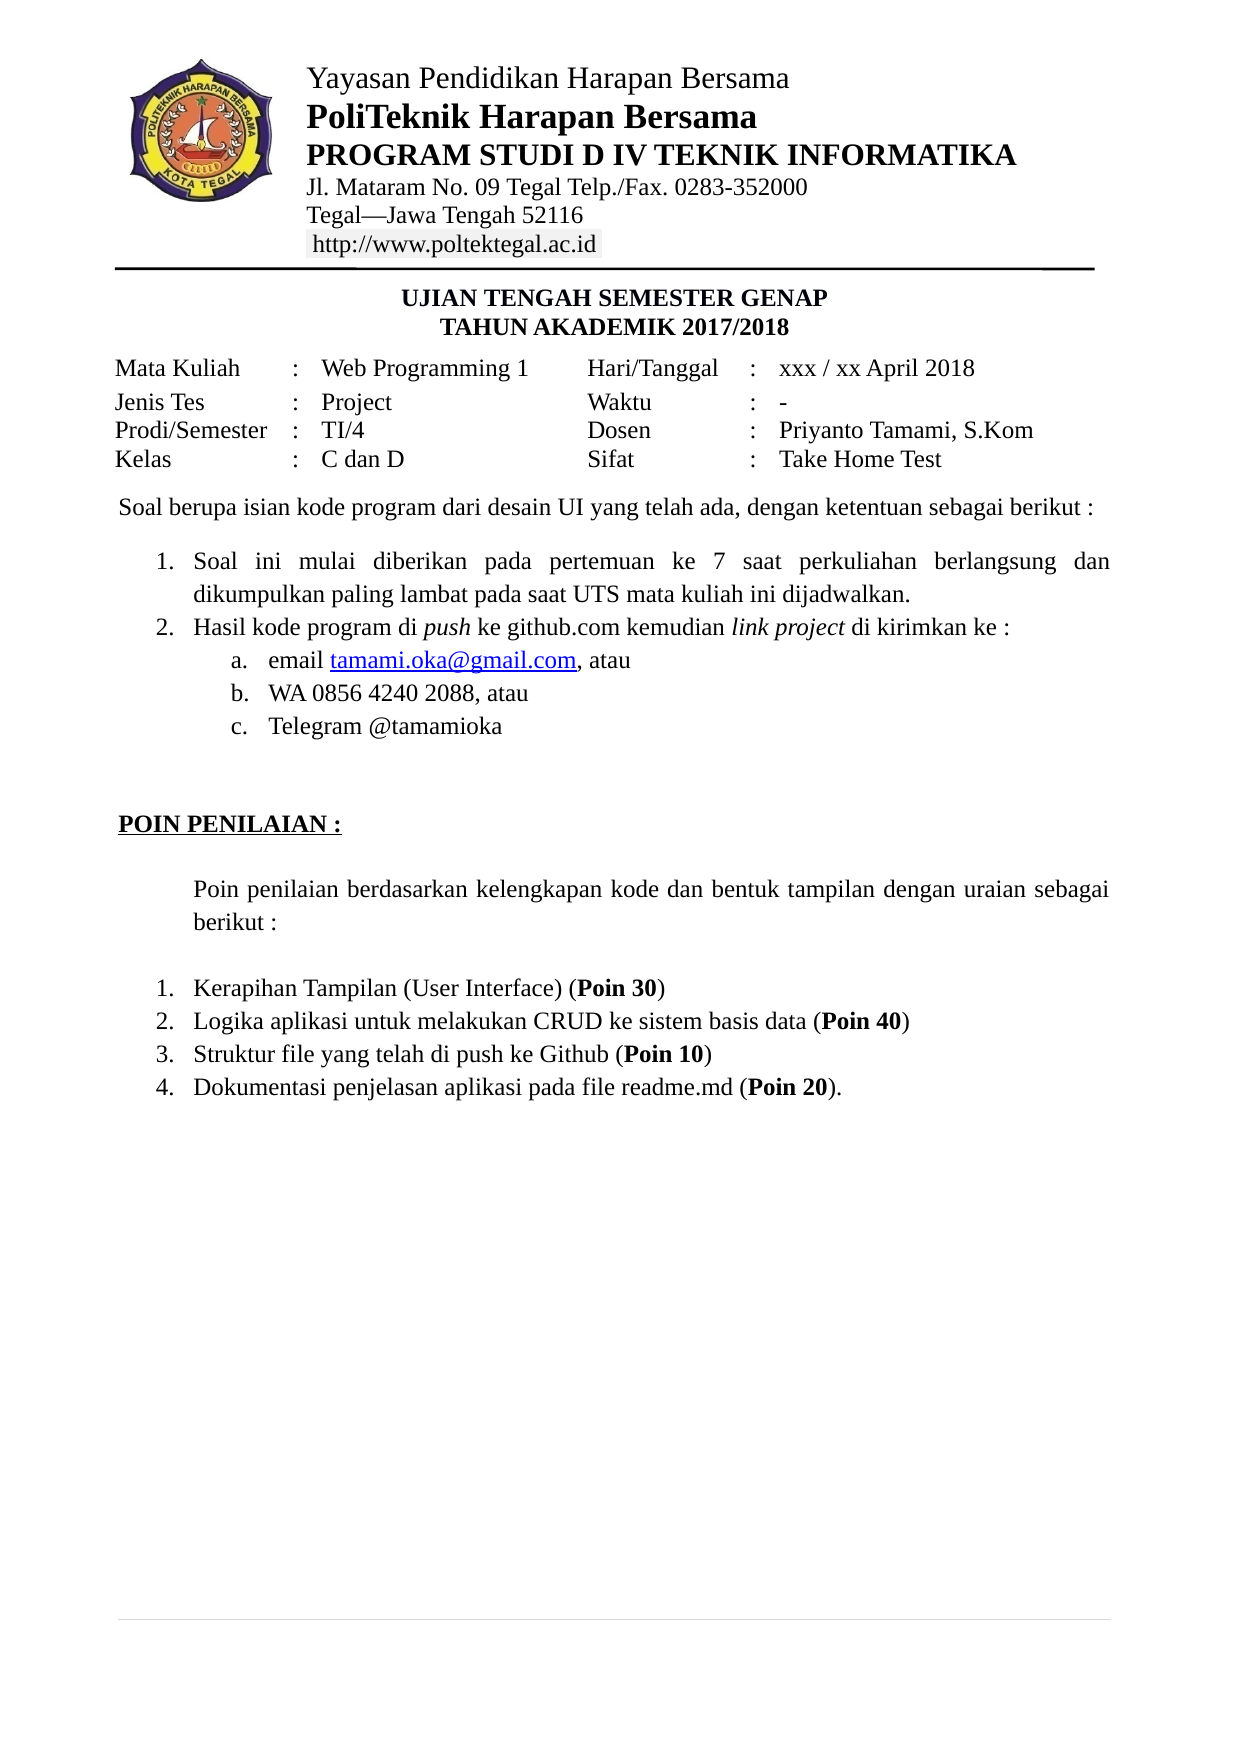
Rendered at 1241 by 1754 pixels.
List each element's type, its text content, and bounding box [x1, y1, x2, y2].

table_cell TI/4 [310, 416, 576, 444]
table_cell : [738, 387, 768, 416]
list Struktur file yang telah di push ke Github (Poin 10) [156, 1039, 1111, 1068]
table_cell : [738, 416, 768, 444]
table_cell : [280, 416, 310, 444]
list POIN PENILAIAN : [118, 809, 1111, 837]
table_cell Prodi/Semester [103, 416, 280, 444]
list Logika aplikasi untuk melakukan CRUD ke sistem basis data (Poin 40) [156, 1006, 1111, 1035]
table_header Mata Kuliah [103, 353, 280, 387]
table_cell Sifat [576, 444, 738, 473]
table_cell Jenis Tes [103, 387, 280, 416]
text UJIAN TENGAH SEMESTER GENAP [118, 283, 1111, 312]
table_cell Dosen [576, 416, 738, 444]
table_header : [280, 353, 310, 387]
table_header xxx / xx April 2018 [768, 353, 1137, 387]
table_cell Take Home Test [768, 444, 1137, 473]
table_cell : [280, 387, 310, 416]
picture [129, 59, 273, 202]
table_header : [738, 353, 768, 387]
list Telegram @tamamioka [231, 711, 1111, 740]
text TAHUN AKADEMIK 2017/2018 [118, 312, 1111, 341]
list WA 0856 4240 2088, atau [231, 678, 1111, 707]
table_cell - [768, 387, 1137, 416]
list Hasil kode program di push ke github.com kemudian link project di kirimkan ke : [156, 612, 1111, 641]
table_cell Kelas [103, 444, 280, 473]
table_cell Priyanto Tamami, S.Kom [768, 416, 1137, 444]
table_header Yayasan Pendidikan Harapan Bersama PoliTeknik Harapan Bersama PROGRAM STUDI D IV TEKNIK INFORMATIKA Jl. Mataram No. 09 Tegal Telp./Fax. 0283-352000 Tegal—Jawa Tengah 52116 http://www.poltektegal.ac.id [295, 59, 1093, 267]
text Soal berupa isian kode program dari desain UI yang telah ada, dengan ketentuan sebagai berikut : [118, 492, 1111, 521]
list Kerapihan Tampilan (User Interface) (Poin 30) [156, 973, 1111, 1002]
table_cell Waktu [576, 387, 738, 416]
list Poin penilaian berdasarkan kelengkapan kode dan bentuk tampilan dengan uraian sebagai berikut : [156, 874, 1111, 936]
table_header Web Programming 1 [310, 353, 576, 387]
table_header [107, 59, 295, 271]
list Soal ini mulai diberikan pada pertemuan ke 7 saat perkuliahan berlangsung dan dikumpulkan paling lambat pada saat UTS mata kuliah ini dijadwalkan. [156, 546, 1111, 608]
list Dokumentasi penjelasan aplikasi pada file readme.md (Poin 20). [156, 1072, 1111, 1101]
table_cell C dan D [310, 444, 576, 473]
table_header Hari/Tanggal [576, 353, 738, 387]
list email tamami.oka@gmail.com, atau [231, 645, 1111, 674]
table_cell : [738, 444, 768, 473]
table_cell Project [310, 387, 576, 416]
table_cell : [280, 444, 310, 473]
